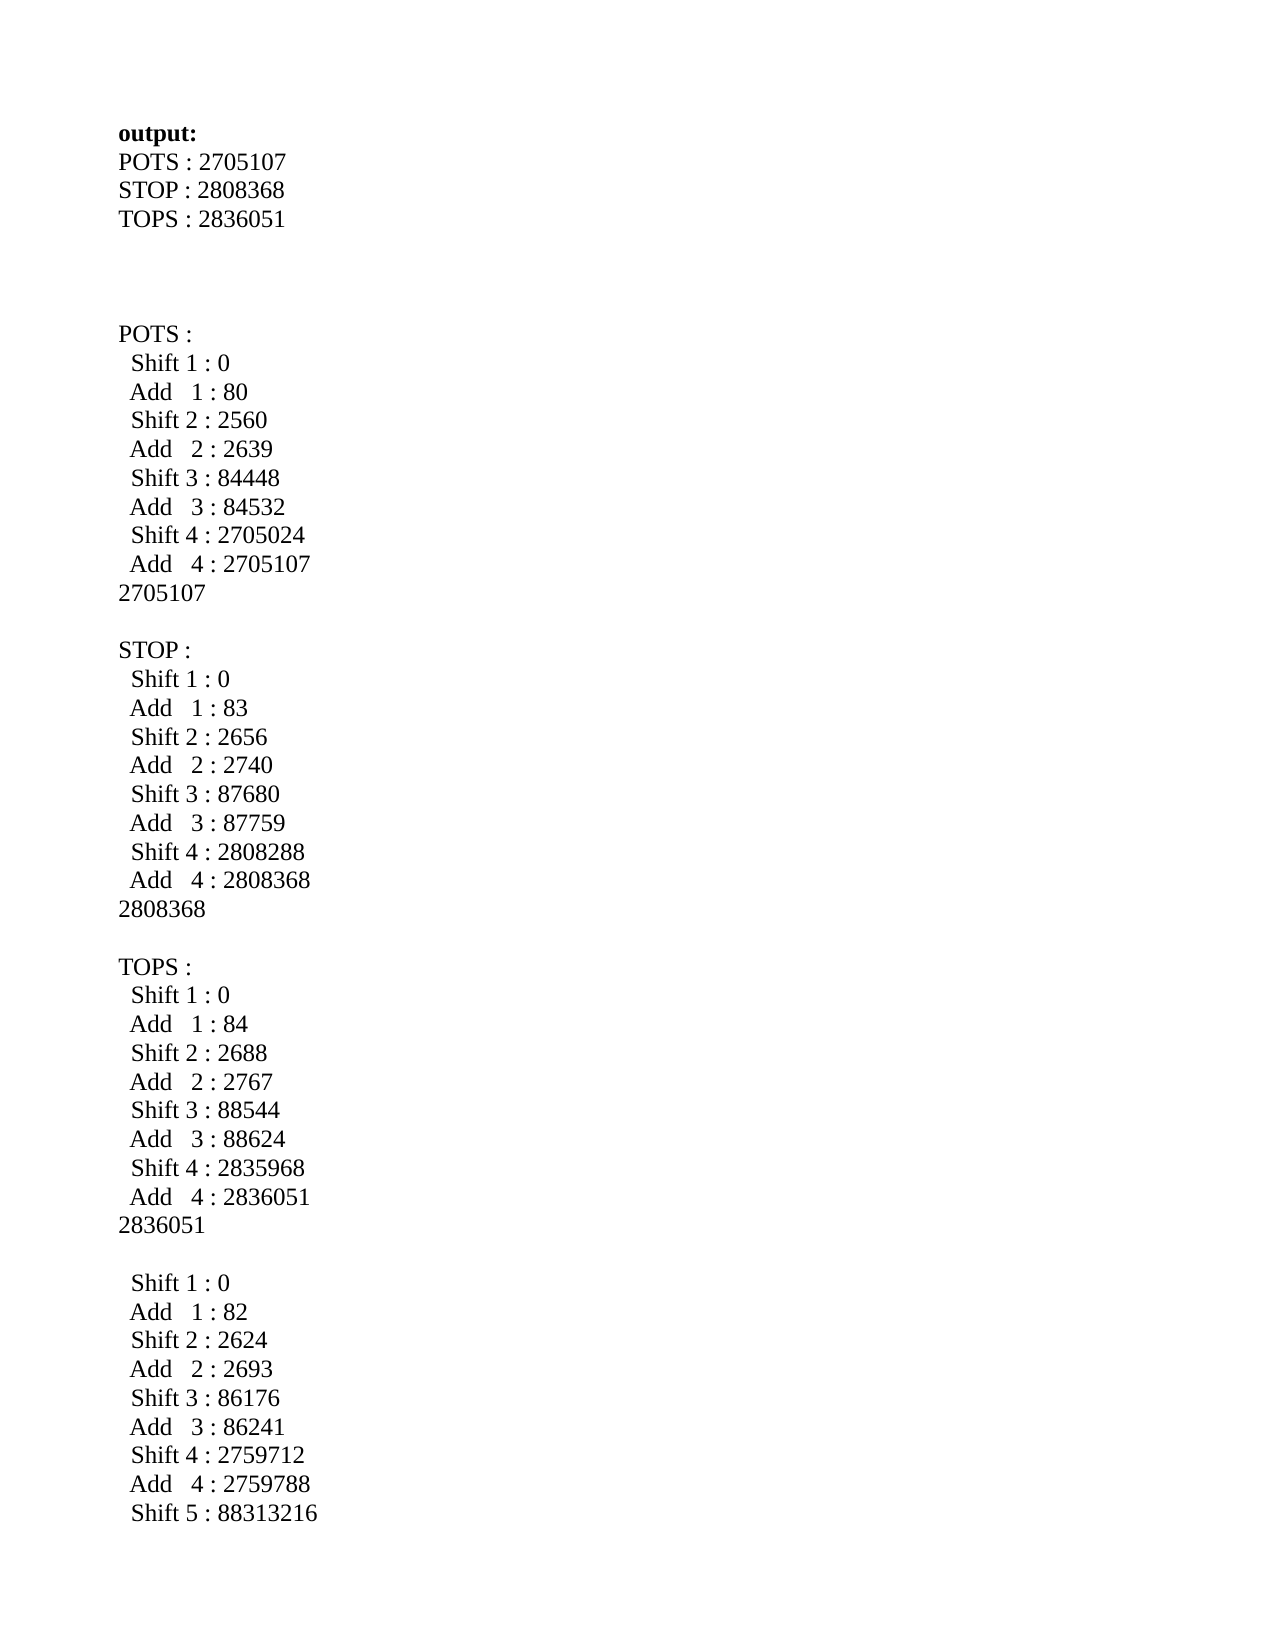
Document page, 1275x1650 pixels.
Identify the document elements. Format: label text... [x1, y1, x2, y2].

text Shift 4 : 2759712 [118, 1441, 1157, 1469]
text 2836051 [118, 1211, 1157, 1239]
text Add 1 : 83 [118, 693, 1157, 722]
text Shift 2 : 2656 [118, 722, 1157, 751]
text Shift 3 : 88544 [118, 1096, 1157, 1124]
text Shift 4 : 2835968 [118, 1153, 1157, 1182]
text Add 4 : 2836051 [118, 1182, 1157, 1211]
text Add 4 : 2759788 [118, 1469, 1157, 1498]
text Shift 1 : 0 [118, 348, 1157, 377]
text Shift 3 : 87680 [118, 779, 1157, 808]
text Add 3 : 87759 [118, 808, 1157, 837]
text Shift 3 : 86176 [118, 1383, 1157, 1412]
text Add 1 : 80 [118, 377, 1157, 406]
text Shift 2 : 2560 [118, 406, 1157, 434]
text 2705107 [118, 578, 1157, 607]
text Add 2 : 2693 [118, 1354, 1157, 1383]
text Shift 5 : 88313216 [118, 1498, 1157, 1527]
text Add 3 : 86241 [118, 1412, 1157, 1441]
text Add 2 : 2639 [118, 434, 1157, 463]
text Shift 1 : 0 [118, 664, 1157, 693]
text Add 1 : 82 [118, 1297, 1157, 1326]
text POTS : [118, 319, 1157, 348]
text POTS : 2705107 [118, 147, 1157, 176]
text Add 2 : 2767 [118, 1067, 1157, 1096]
text Shift 1 : 0 [118, 981, 1157, 1009]
text Shift 2 : 2624 [118, 1326, 1157, 1354]
text TOPS : 2836051 [118, 204, 1157, 233]
text 2808368 [118, 894, 1157, 923]
text Shift 4 : 2808288 [118, 837, 1157, 866]
text STOP : 2808368 [118, 176, 1157, 204]
text Add 2 : 2740 [118, 751, 1157, 779]
text TOPS : [118, 952, 1157, 981]
text output: [118, 118, 1157, 147]
text Shift 1 : 0 [118, 1268, 1157, 1297]
text Add 4 : 2705107 [118, 549, 1157, 578]
text Add 4 : 2808368 [118, 866, 1157, 894]
text Add 3 : 88624 [118, 1124, 1157, 1153]
text Shift 4 : 2705024 [118, 521, 1157, 549]
text STOP : [118, 636, 1157, 664]
text Shift 2 : 2688 [118, 1038, 1157, 1067]
text Add 1 : 84 [118, 1009, 1157, 1038]
text Add 3 : 84532 [118, 492, 1157, 521]
text Shift 3 : 84448 [118, 463, 1157, 492]
